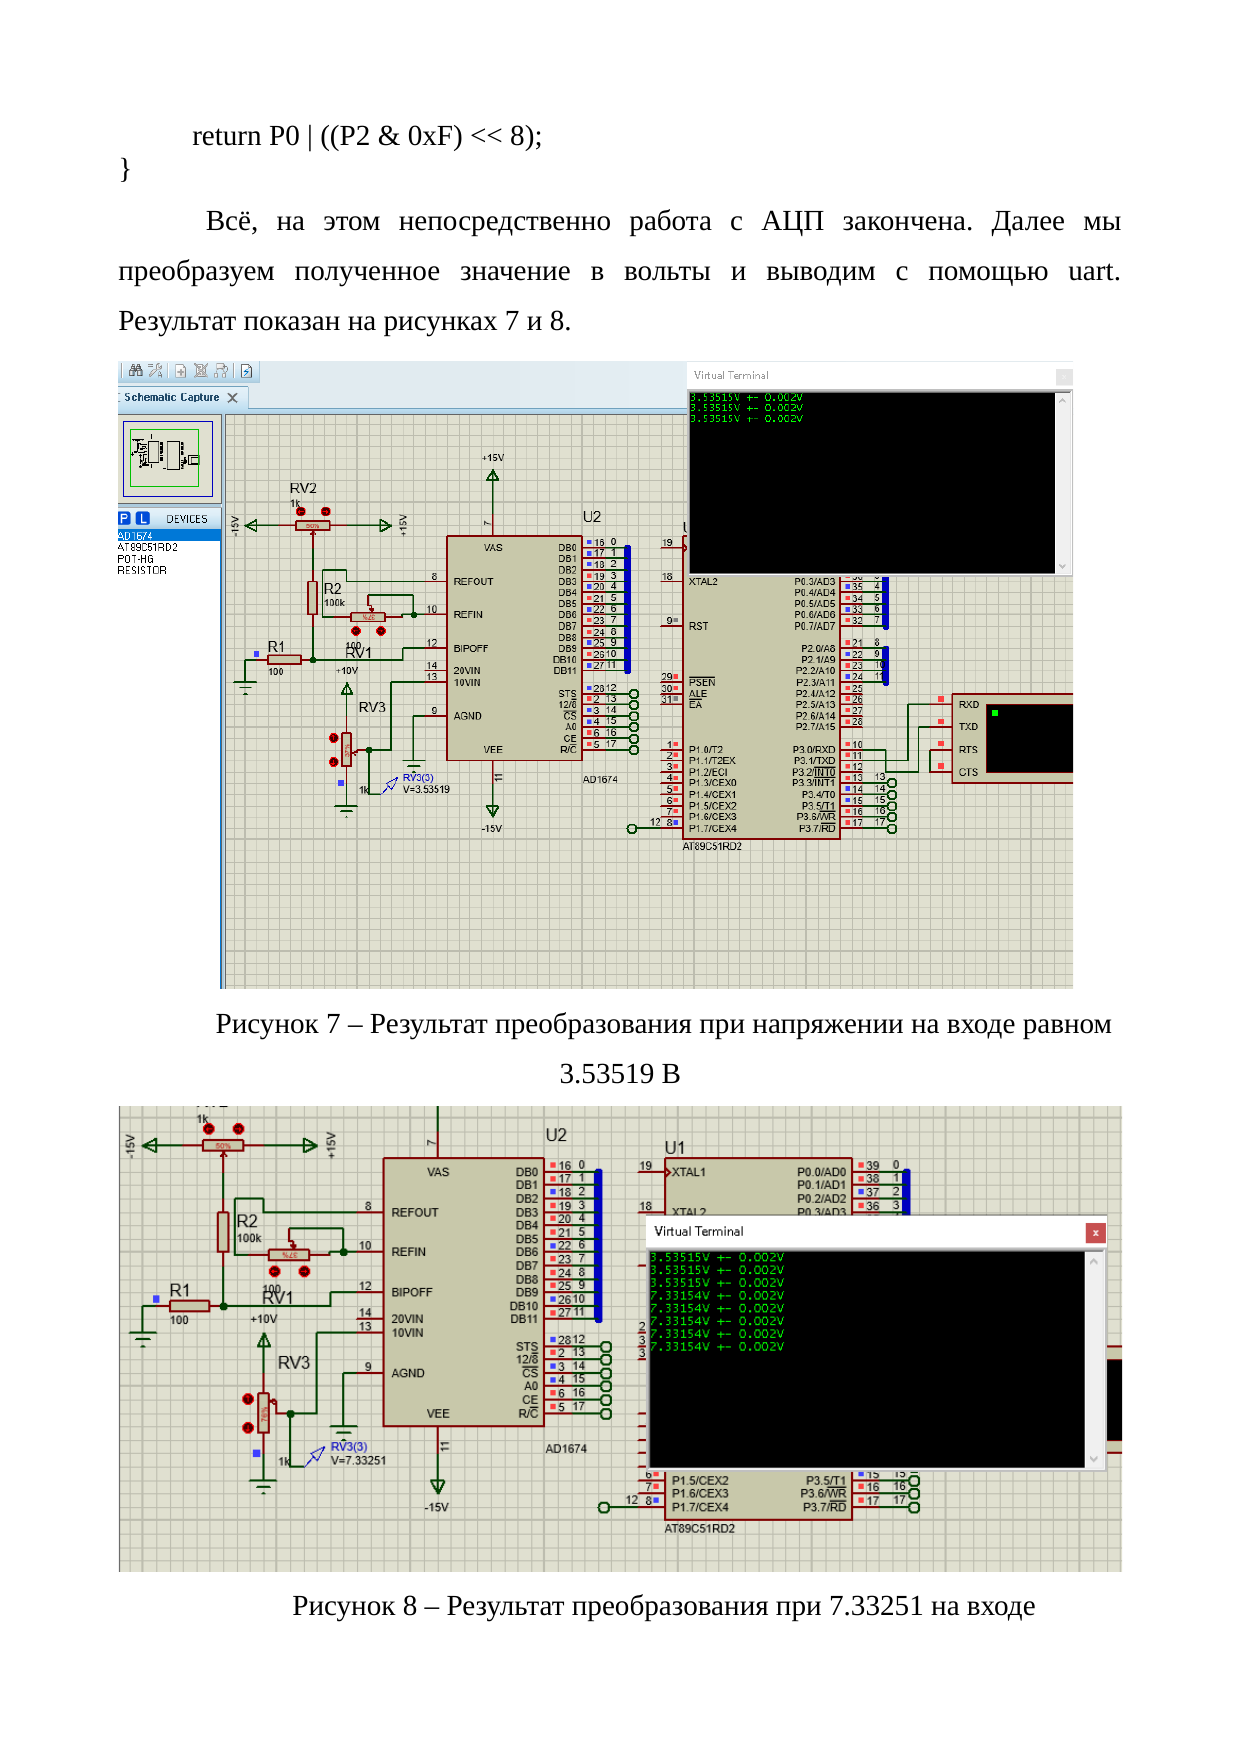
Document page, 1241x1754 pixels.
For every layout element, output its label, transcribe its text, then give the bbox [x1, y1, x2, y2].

text Рисунок 7 – Результат преобразования при напряжении на входе равном 3.53519 В [118, 354, 1122, 1090]
picture [118, 1106, 1123, 1572]
text Рисунок 8 – Результат преобразования при 7.33251 на входе [118, 1572, 1122, 1622]
text Всё, на этом непосредственно работа с АЦП закончена. Далее мы преобразуем полученное значение в вольты и выводим с помощью uart. Результат показан на рисунках 7 и 8. [118, 203, 1122, 337]
picture [118, 361, 1074, 989]
text } [118, 152, 1122, 185]
text return P0 | ((P2 & 0xF) << 8); [118, 118, 1122, 152]
